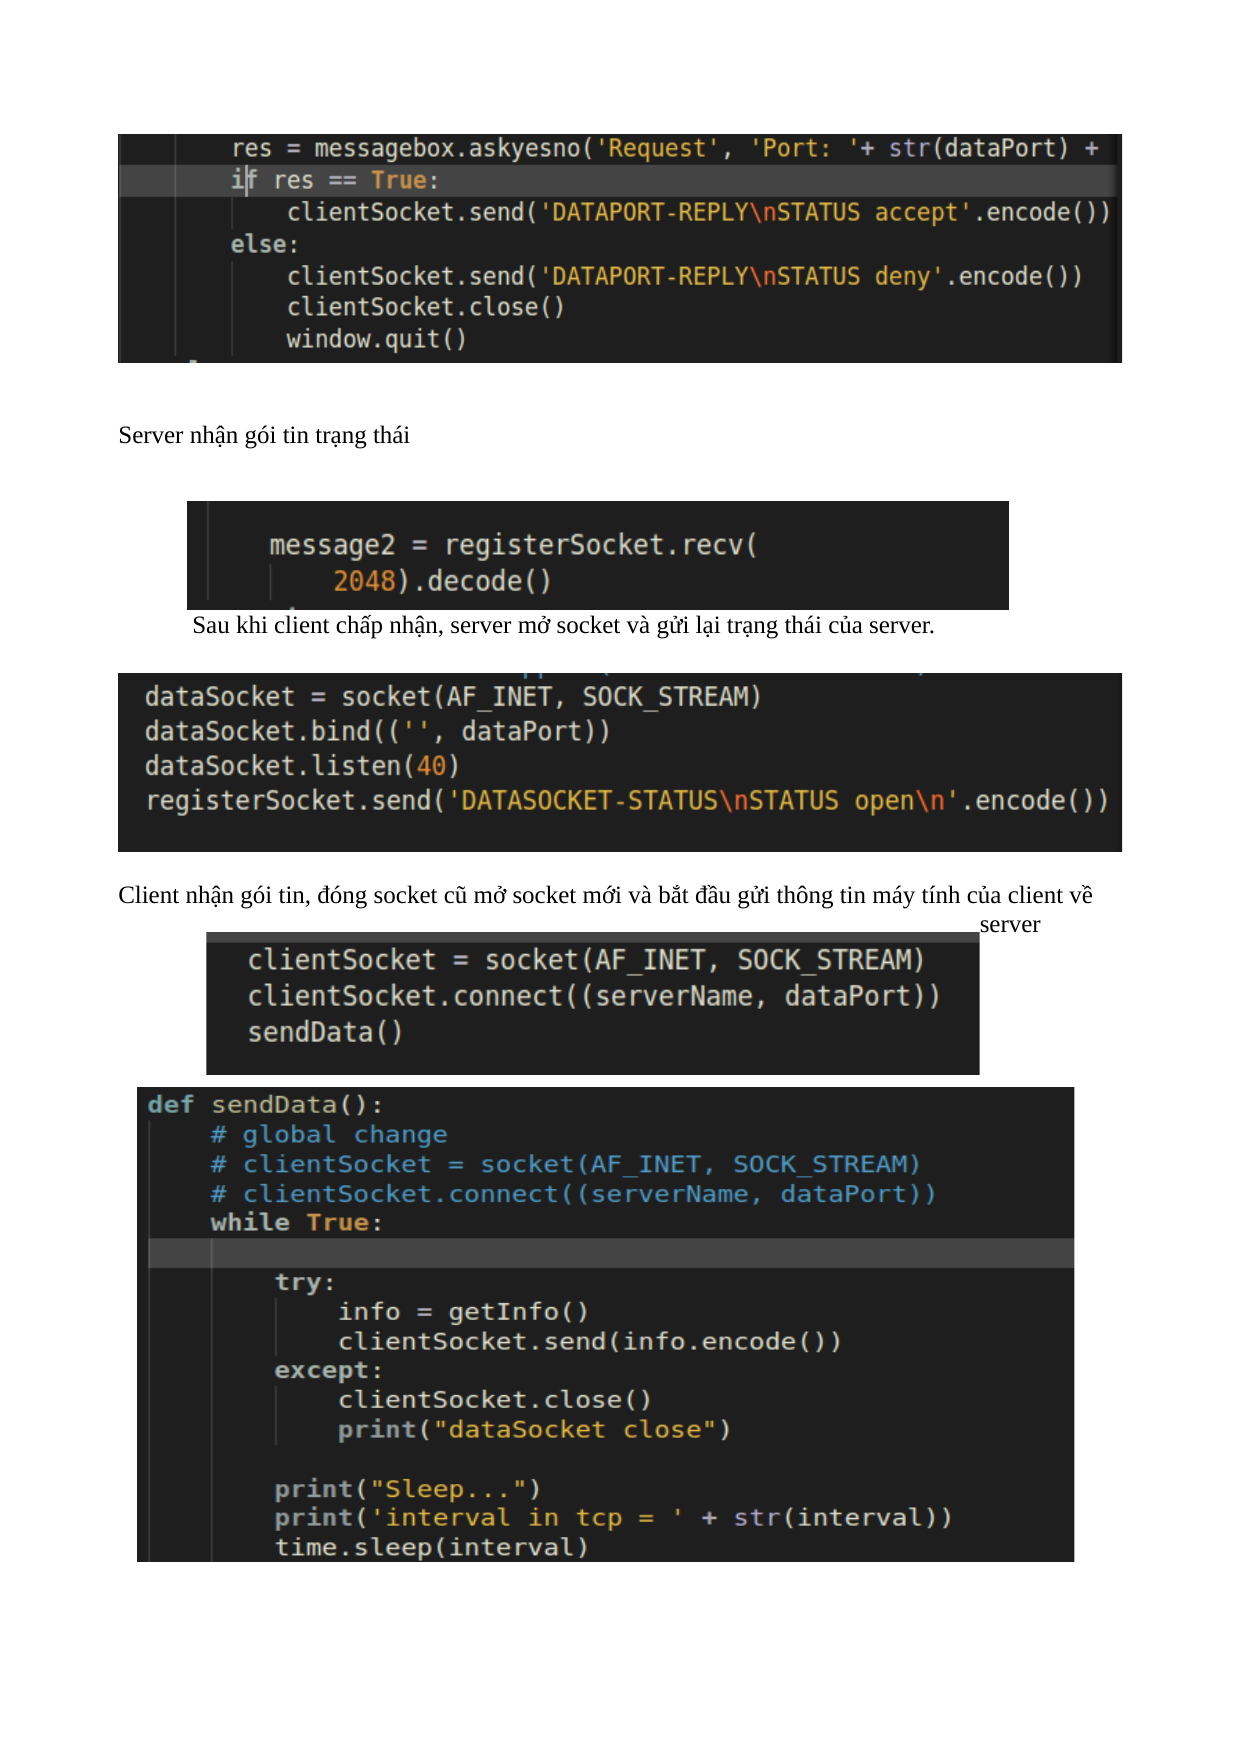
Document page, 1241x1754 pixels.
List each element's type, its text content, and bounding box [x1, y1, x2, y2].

text Client nhận gói tin, đóng socket cũ mở socket mới và bắt đầu gửi thông tin máy tính của client về server [118, 880, 1122, 938]
picture [187, 501, 1009, 610]
picture [137, 1087, 1075, 1562]
text Server nhận gói tin trạng thái [118, 420, 1122, 448]
picture [118, 673, 1123, 852]
text Sau khi client chấp nhận, server mở socket và gửi lại trạng thái của server. [118, 477, 1122, 638]
picture [206, 932, 980, 1075]
picture [118, 134, 1123, 363]
